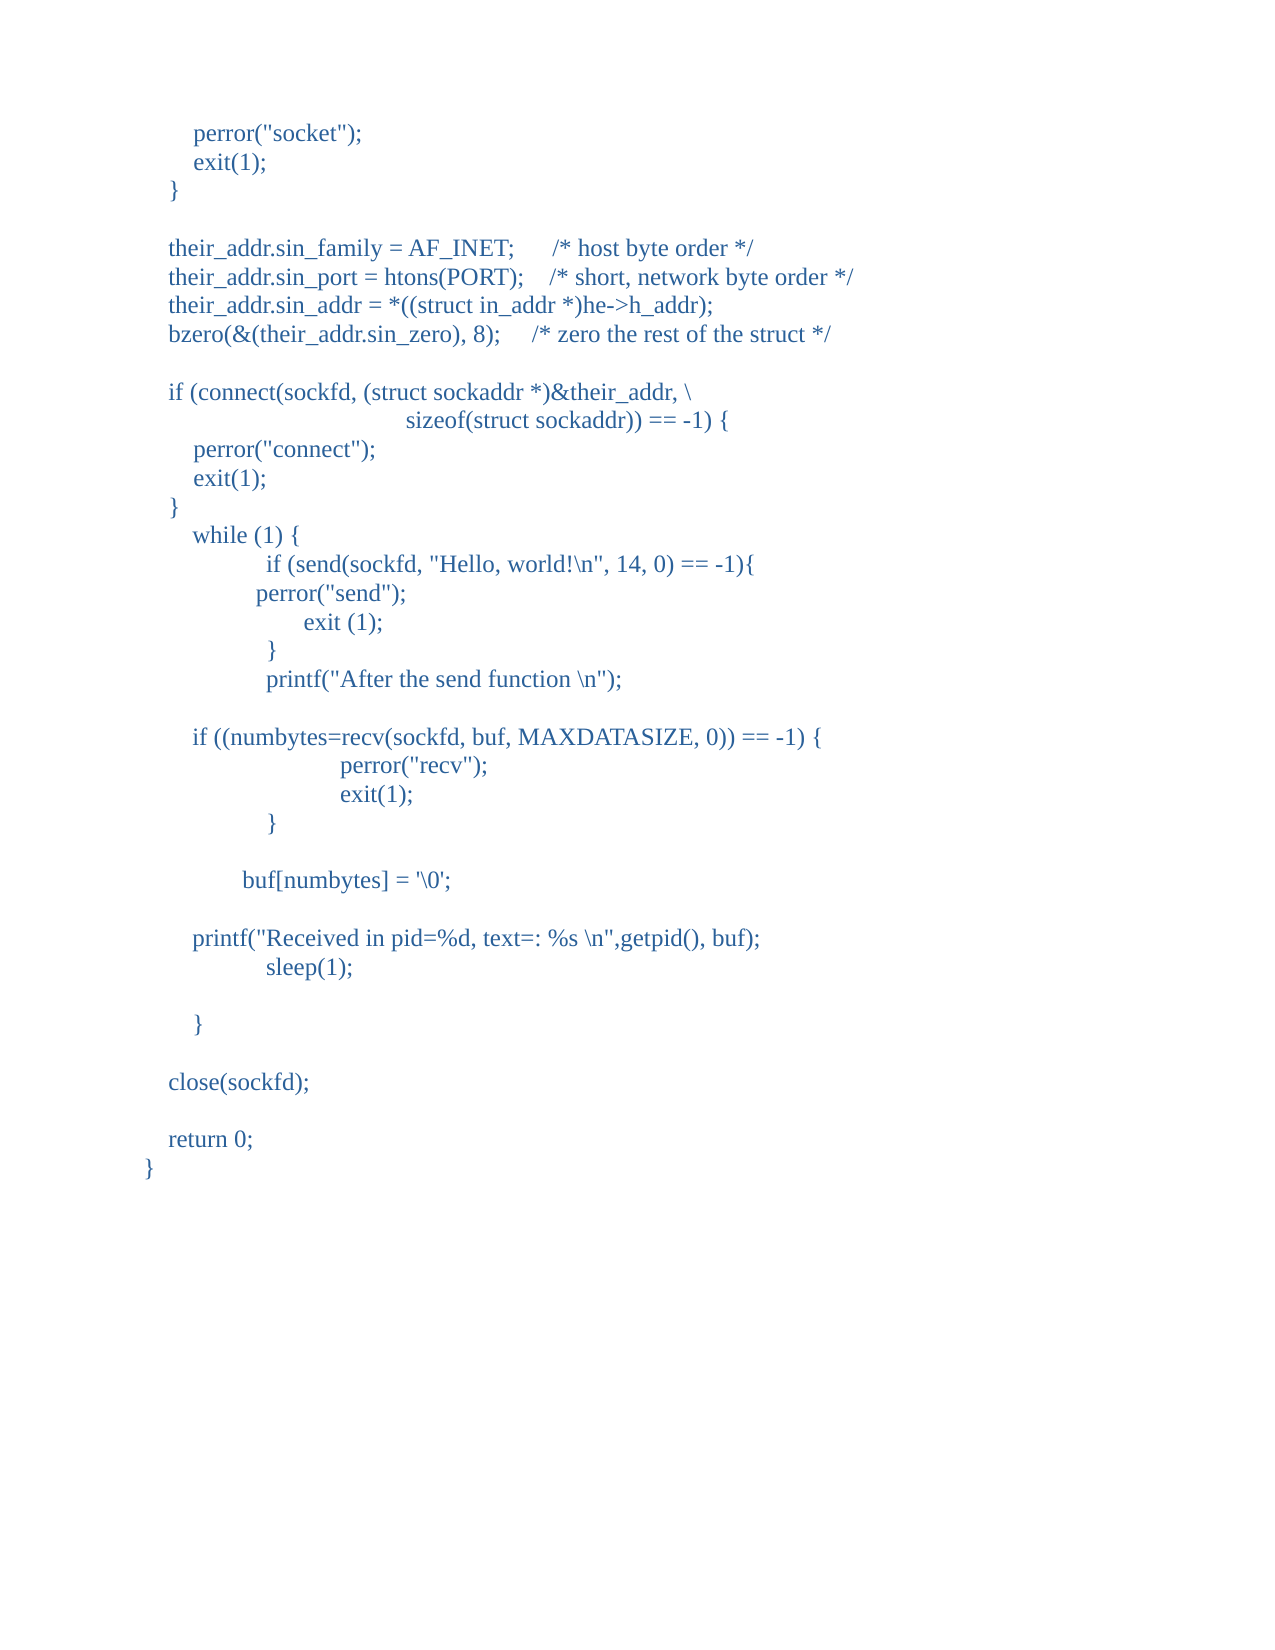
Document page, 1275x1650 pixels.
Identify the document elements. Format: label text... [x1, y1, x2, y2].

text } [118, 1153, 1157, 1182]
text if (send(sockfd, "Hello, world!\n", 14, 0) == -1){ [118, 549, 1157, 578]
text exit(1); [118, 463, 1157, 492]
text exit(1); [118, 147, 1157, 176]
text bzero(&(their_addr.sin_zero), 8); /* zero the rest of the struct */ [118, 319, 1157, 348]
text sleep(1); [118, 952, 1157, 981]
text } [118, 176, 1157, 204]
text } [118, 636, 1157, 664]
text printf("After the send function \n"); [118, 664, 1157, 693]
text perror("recv"); [118, 751, 1157, 779]
text } [118, 1009, 1157, 1038]
text their_addr.sin_addr = *((struct in_addr *)he->h_addr); [118, 291, 1157, 319]
text exit (1); [118, 607, 1157, 636]
text perror("connect"); [118, 434, 1157, 463]
text printf("Received in pid=%d, text=: %s \n",getpid(), buf); [118, 923, 1157, 952]
text sizeof(struct sockaddr)) == -1) { [118, 406, 1157, 434]
text if ((numbytes=recv(sockfd, buf, MAXDATASIZE, 0)) == -1) { [118, 722, 1157, 751]
text } [118, 492, 1157, 521]
text their_addr.sin_family = AF_INET; /* host byte order */ [118, 233, 1157, 262]
text perror("send"); [118, 578, 1157, 607]
text exit(1); [118, 779, 1157, 808]
text close(sockfd); [118, 1067, 1157, 1096]
text perror("socket"); [118, 118, 1157, 147]
text } [118, 808, 1157, 837]
text their_addr.sin_port = htons(PORT); /* short, network byte order */ [118, 262, 1157, 291]
text return 0; [118, 1124, 1157, 1153]
text buf[numbytes] = '\0'; [118, 866, 1157, 894]
text while (1) { [118, 521, 1157, 549]
text if (connect(sockfd, (struct sockaddr *)&their_addr, \ [118, 377, 1157, 406]
